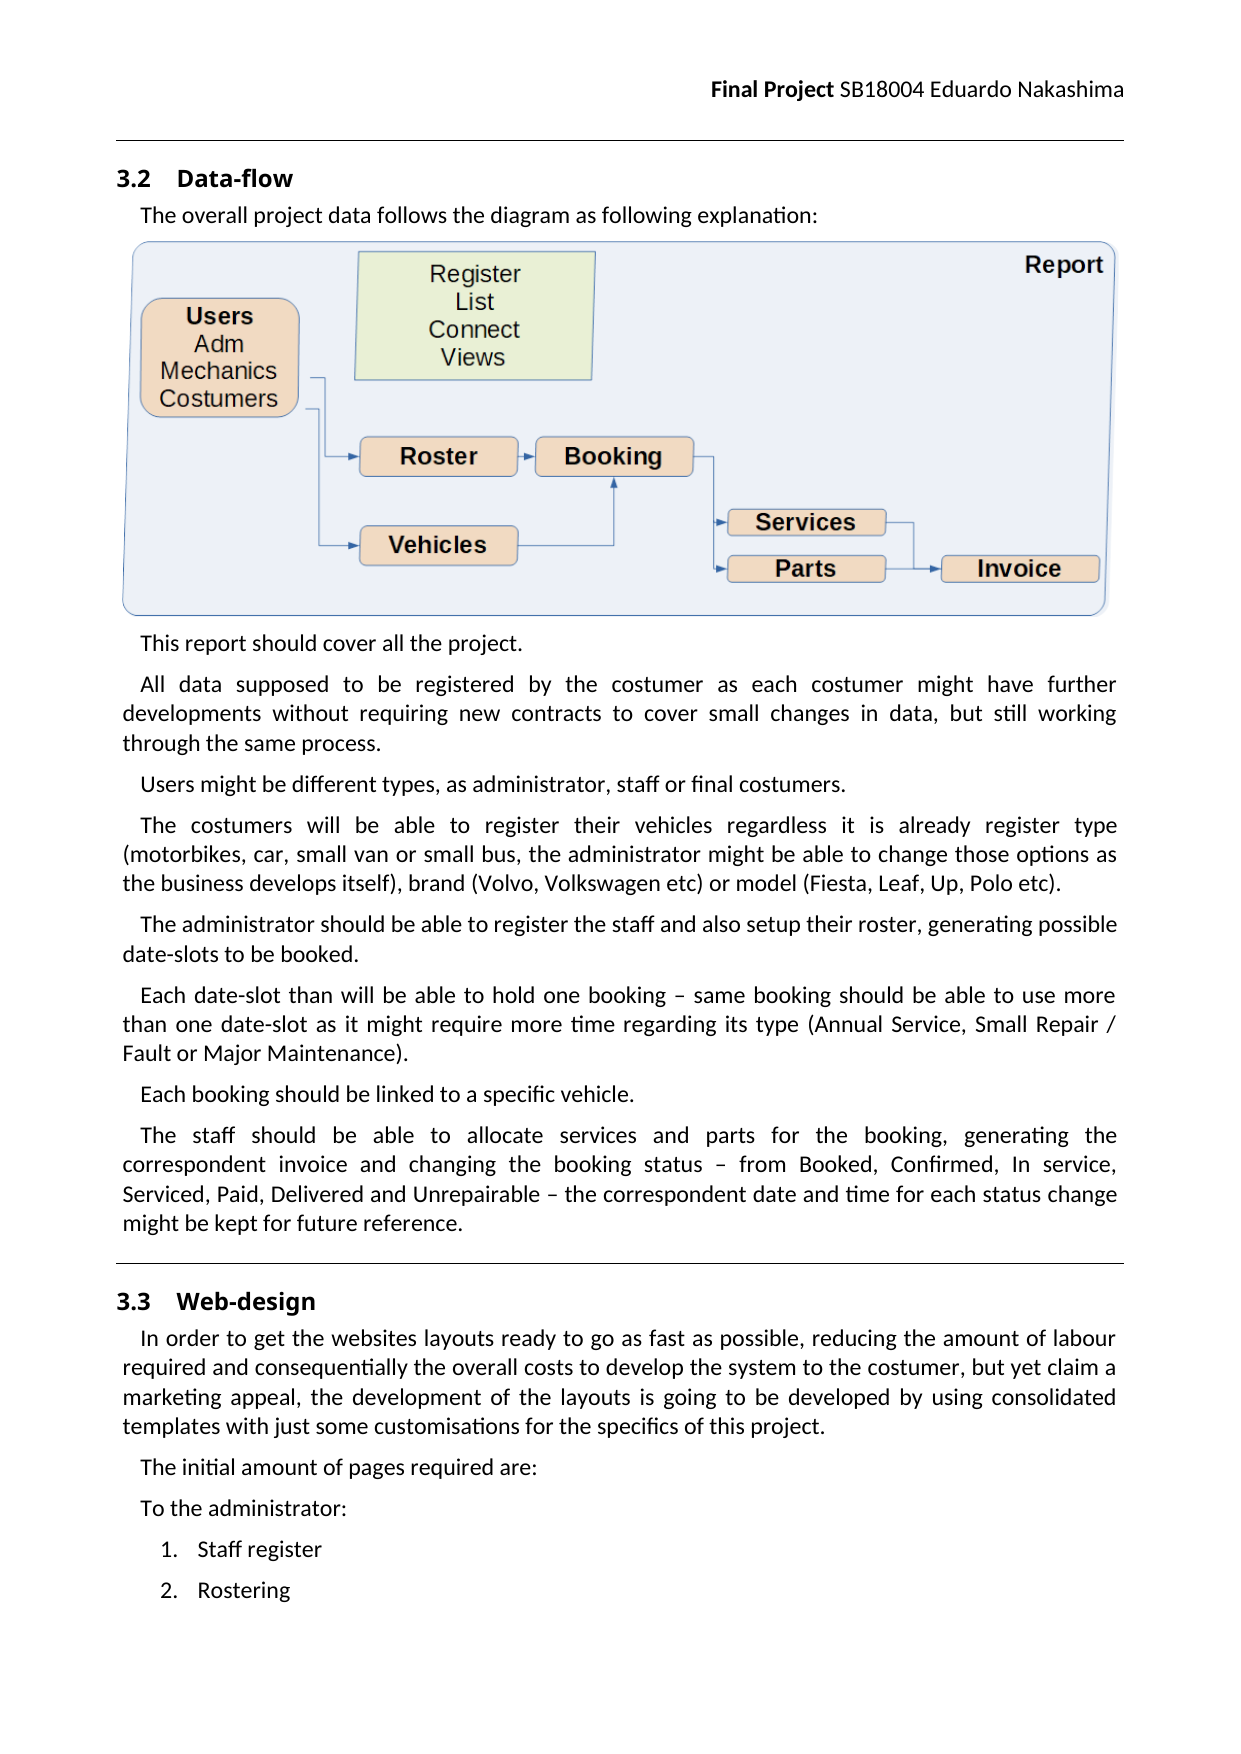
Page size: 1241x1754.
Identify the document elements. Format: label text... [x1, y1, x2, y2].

text The initial amount of pages required are: [122, 1452, 1118, 1481]
text The staff should be able to allocate services and parts for the booking, generating the correspondent invoice and changing the booking status – from Booked, Confirmed, In service, Serviced, Paid, Delivered and Unrepairable – the correspondent date and time for each status change might be kept for future reference. [122, 1120, 1118, 1237]
list Rostering [160, 1575, 1124, 1604]
subtitle Web-design [116, 1264, 1124, 1317]
text The costumers will be able to register their vehicles regardless it is already register type (motorbikes, car, small van or small bus, the administrator might be able to change those options as the business develops itself), brand (Volvo, Volkswagen etc) or model (Fiesta, Leaf, Up, Polo etc). [122, 810, 1118, 898]
text All data supposed to be registered by the costumer as each costumer might have further developments without requiring new contracts to cover small changes in data, but still working through the same process. [122, 669, 1118, 757]
picture [122, 241, 1119, 617]
text Users might be different types, as administrator, staff or final costumers. [122, 769, 1118, 798]
text The overall project data follows the diagram as following explanation: [122, 201, 1118, 230]
list Staff register [160, 1534, 1124, 1563]
text The administrator should be able to register the staff and also setup their roster, generating possible date-slots to be booked. [122, 909, 1118, 968]
text Each booking should be linked to a specific vehicle. [122, 1079, 1118, 1108]
subtitle Data-flow [116, 141, 1124, 194]
text In order to get the websites layouts ready to go as fast as possible, reducing the amount of labour required and consequentially the overall costs to develop the system to the costumer, but yet claim a marketing appeal, the development of the layouts is going to be developed by using consolidated templates with just some customisations for the specifics of this project. [122, 1323, 1118, 1440]
text To the administrator: [122, 1493, 1118, 1522]
text Each date-slot than will be able to hold one booking – same booking should be able to use more than one date-slot as it might require more time regarding its type (Annual Service, Small Repair / Fault or Major Maintenance). [122, 980, 1118, 1067]
text This report should cover all the project. [122, 617, 1118, 657]
